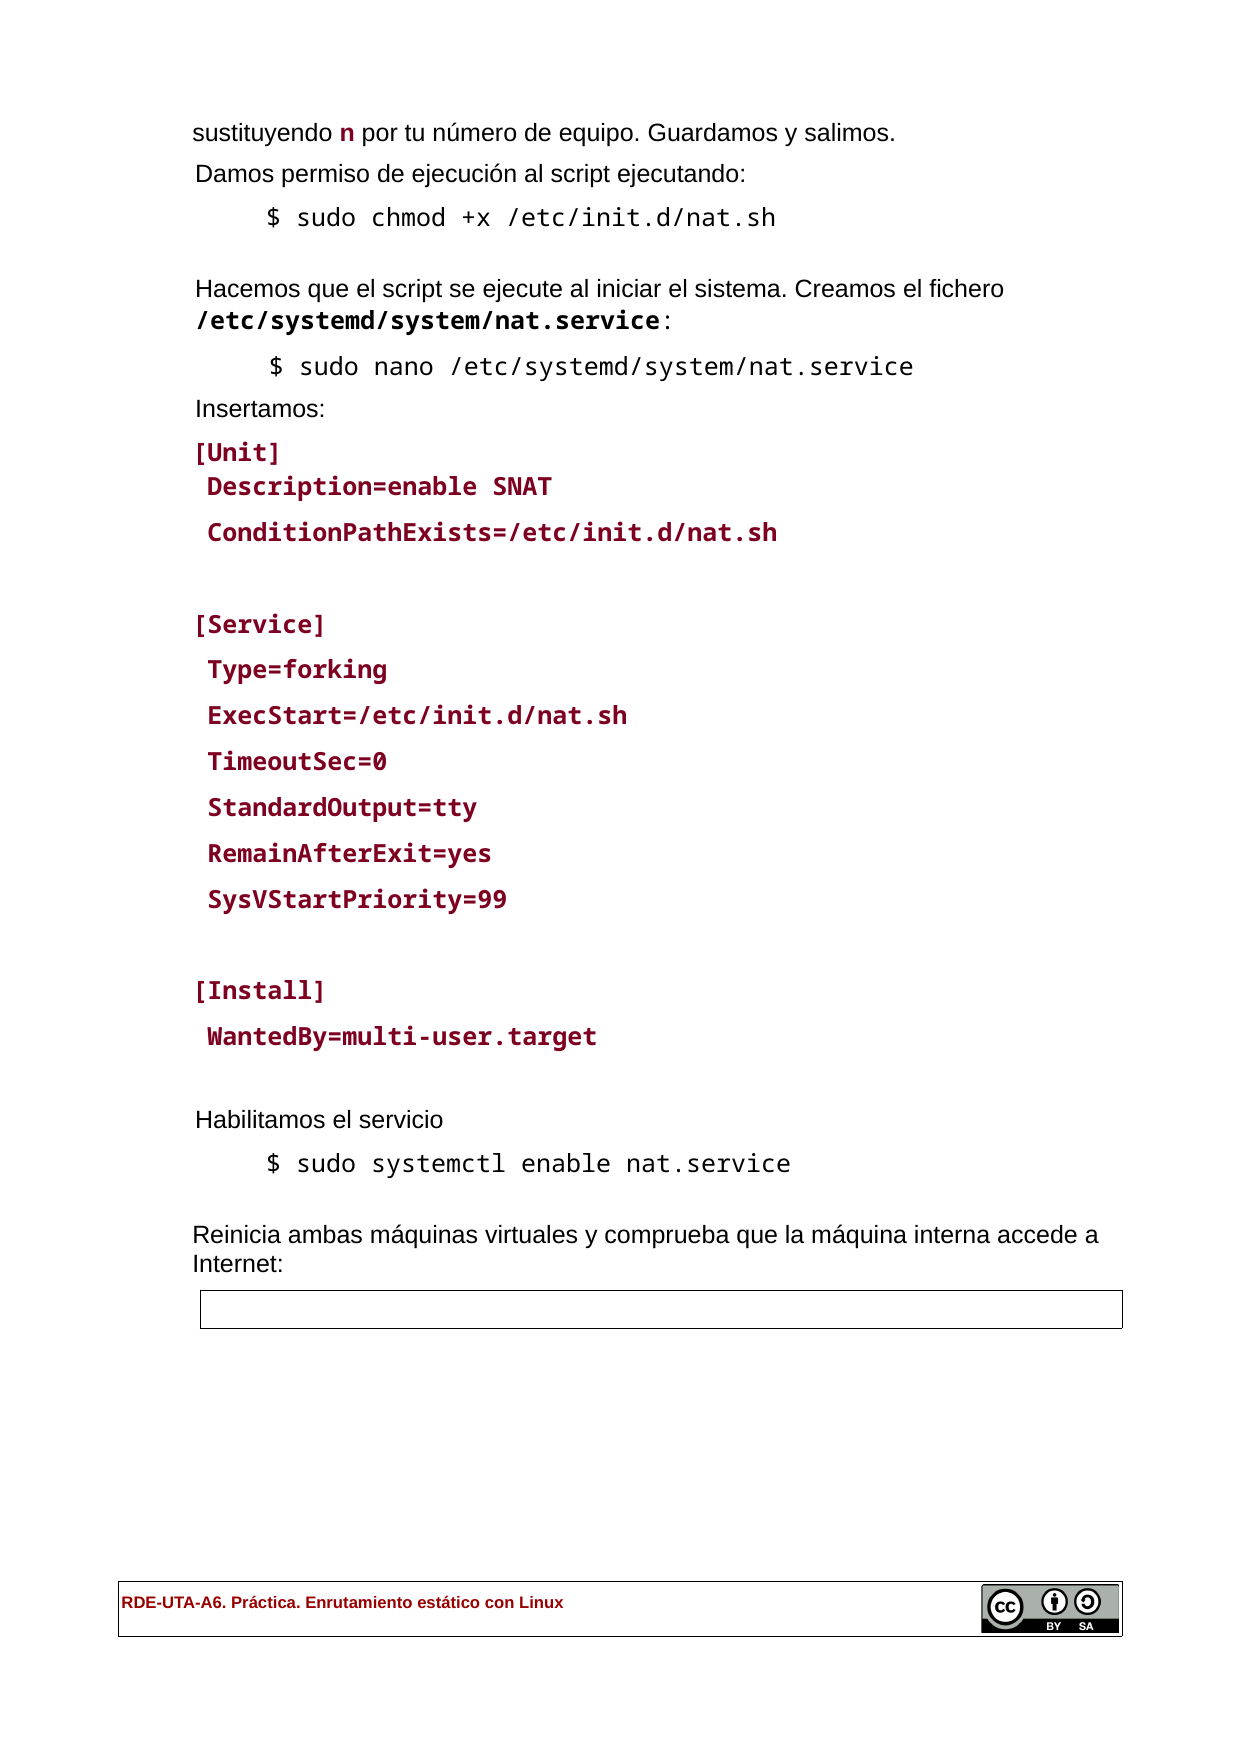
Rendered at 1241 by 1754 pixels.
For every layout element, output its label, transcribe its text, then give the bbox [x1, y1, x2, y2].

text Description=enable SNAT [192, 469, 1122, 503]
text $ sudo nano /etc/systemd/system/nat.service [195, 348, 1122, 382]
text Habilitamos el servicio [195, 1105, 1122, 1134]
text Reinicia ambas máquinas virtuales y comprueba que la máquina interna accede a Internet: [192, 1220, 1122, 1278]
text Type=forking [192, 652, 1122, 686]
text $ sudo chmod +x /etc/init.d/nat.sh [266, 199, 1122, 233]
text [Service] [192, 606, 1122, 640]
text StandardOutput=tty [192, 789, 1122, 824]
text TimeoutSec=0 [192, 744, 1122, 778]
text [Install] [192, 973, 1122, 1007]
text [Unit] [192, 435, 1122, 469]
text Hacemos que el script se ejecute al iniciar el sistema. Creamos el fichero /etc/systemd/system/nat.service: [195, 274, 1122, 337]
picture [981, 1584, 1119, 1633]
text $ sudo systemctl enable nat.service [266, 1146, 1122, 1180]
text WantedBy=multi-user.target [192, 1019, 1122, 1053]
text Insertamos: [195, 394, 1122, 423]
text ConditionPathExists=/etc/init.d/nat.sh [192, 514, 1122, 549]
text SysVStartPriority=99 [192, 881, 1122, 915]
table_header [201, 1291, 1122, 1327]
text RemainAfterExit=yes [192, 835, 1122, 869]
text sustituyendo n por tu número de equipo. Guardamos y salimos. [192, 118, 1122, 147]
text ExecStart=/etc/init.d/nat.sh [192, 698, 1122, 732]
text Damos permiso de ejecución al script ejecutando: [195, 159, 1122, 187]
